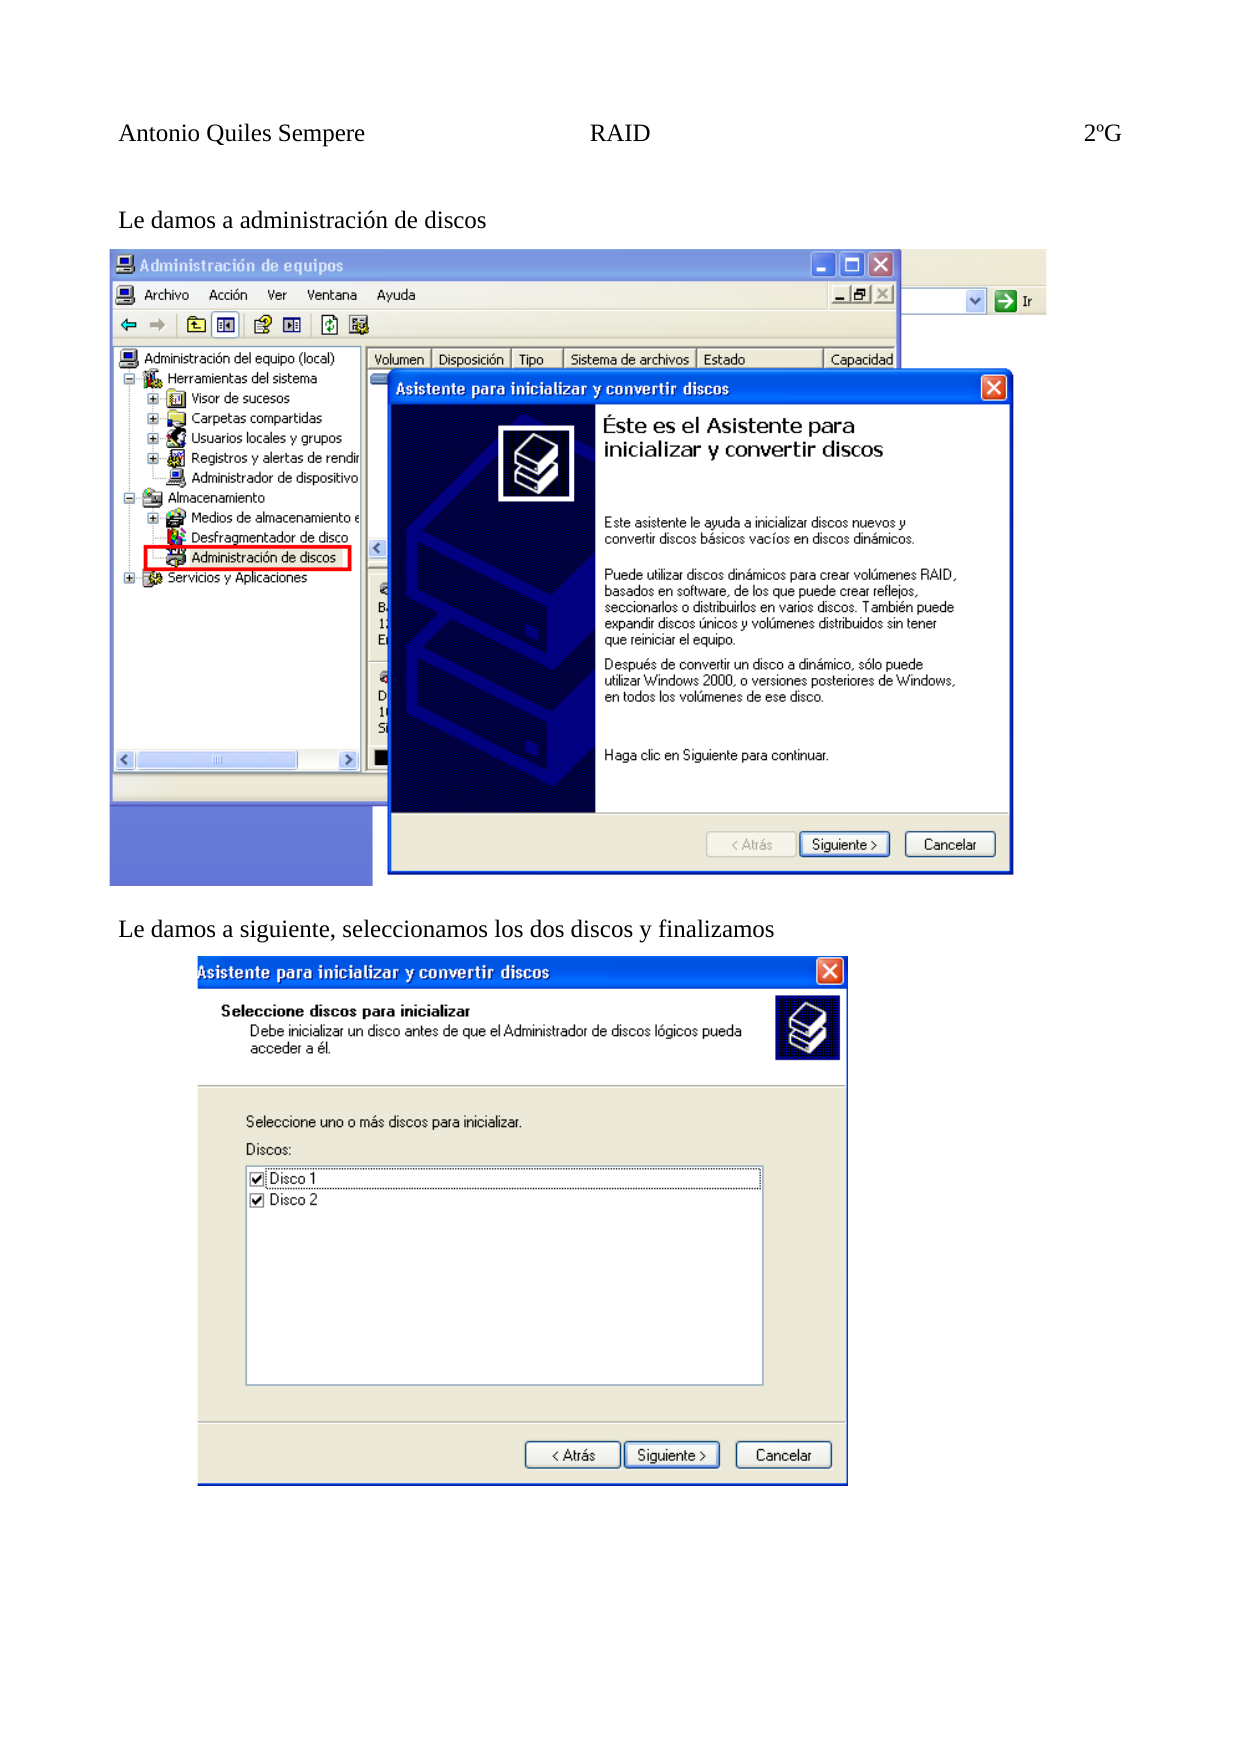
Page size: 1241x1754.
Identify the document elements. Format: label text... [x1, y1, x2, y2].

text Le damos a siguiente, seleccionamos los dos discos y finalizamos [118, 914, 1122, 943]
picture [109, 249, 1047, 886]
text Le damos a administración de discos [118, 205, 1122, 234]
picture [197, 956, 848, 1486]
